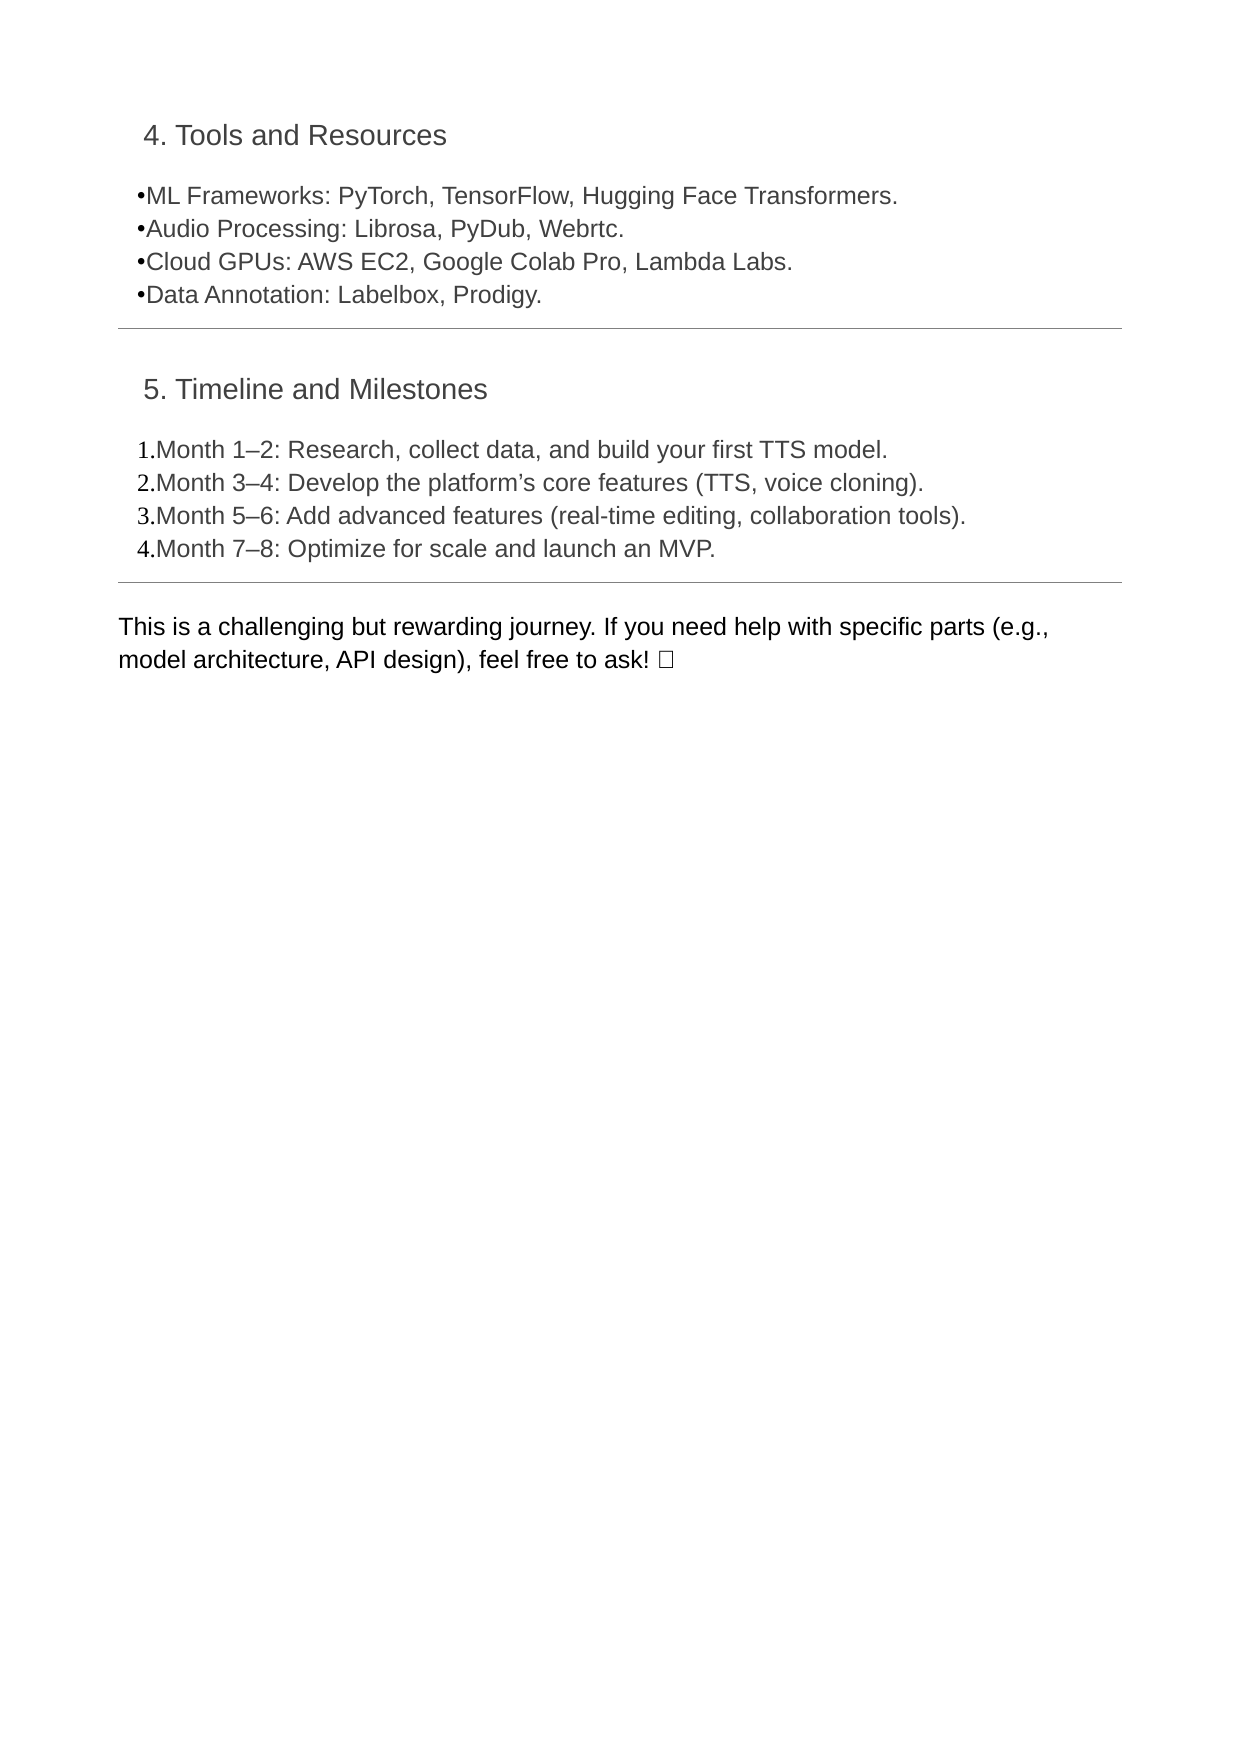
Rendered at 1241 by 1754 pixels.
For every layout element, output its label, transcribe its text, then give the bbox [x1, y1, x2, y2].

list ML Frameworks: PyTorch, TensorFlow, Hugging Face Transformers. [118, 181, 1122, 210]
list Audio Processing: Librosa, PyDub, Webrtc. [118, 214, 1122, 243]
subtitle 4. Tools and Resources [143, 118, 1122, 152]
list Month 5–6: Add advanced features (real-time editing, collaboration tools). [118, 501, 1122, 530]
subtitle 5. Timeline and Milestones [143, 372, 1122, 406]
list Month 1–2: Research, collect data, and build your first TTS model. [118, 435, 1122, 464]
list Data Annotation: Labelbox, Prodigy. [118, 280, 1122, 309]
list Month 3–4: Develop the platform’s core features (TTS, voice cloning). [118, 468, 1122, 497]
list Cloud GPUs: AWS EC2, Google Colab Pro, Lambda Labs. [118, 247, 1122, 276]
text This is a challenging but rewarding journey. If you need help with specific parts (e.g., model architecture, API design), feel free to ask! 🚀 [118, 612, 1122, 674]
list Month 7–8: Optimize for scale and launch an MVP. [118, 534, 1122, 563]
